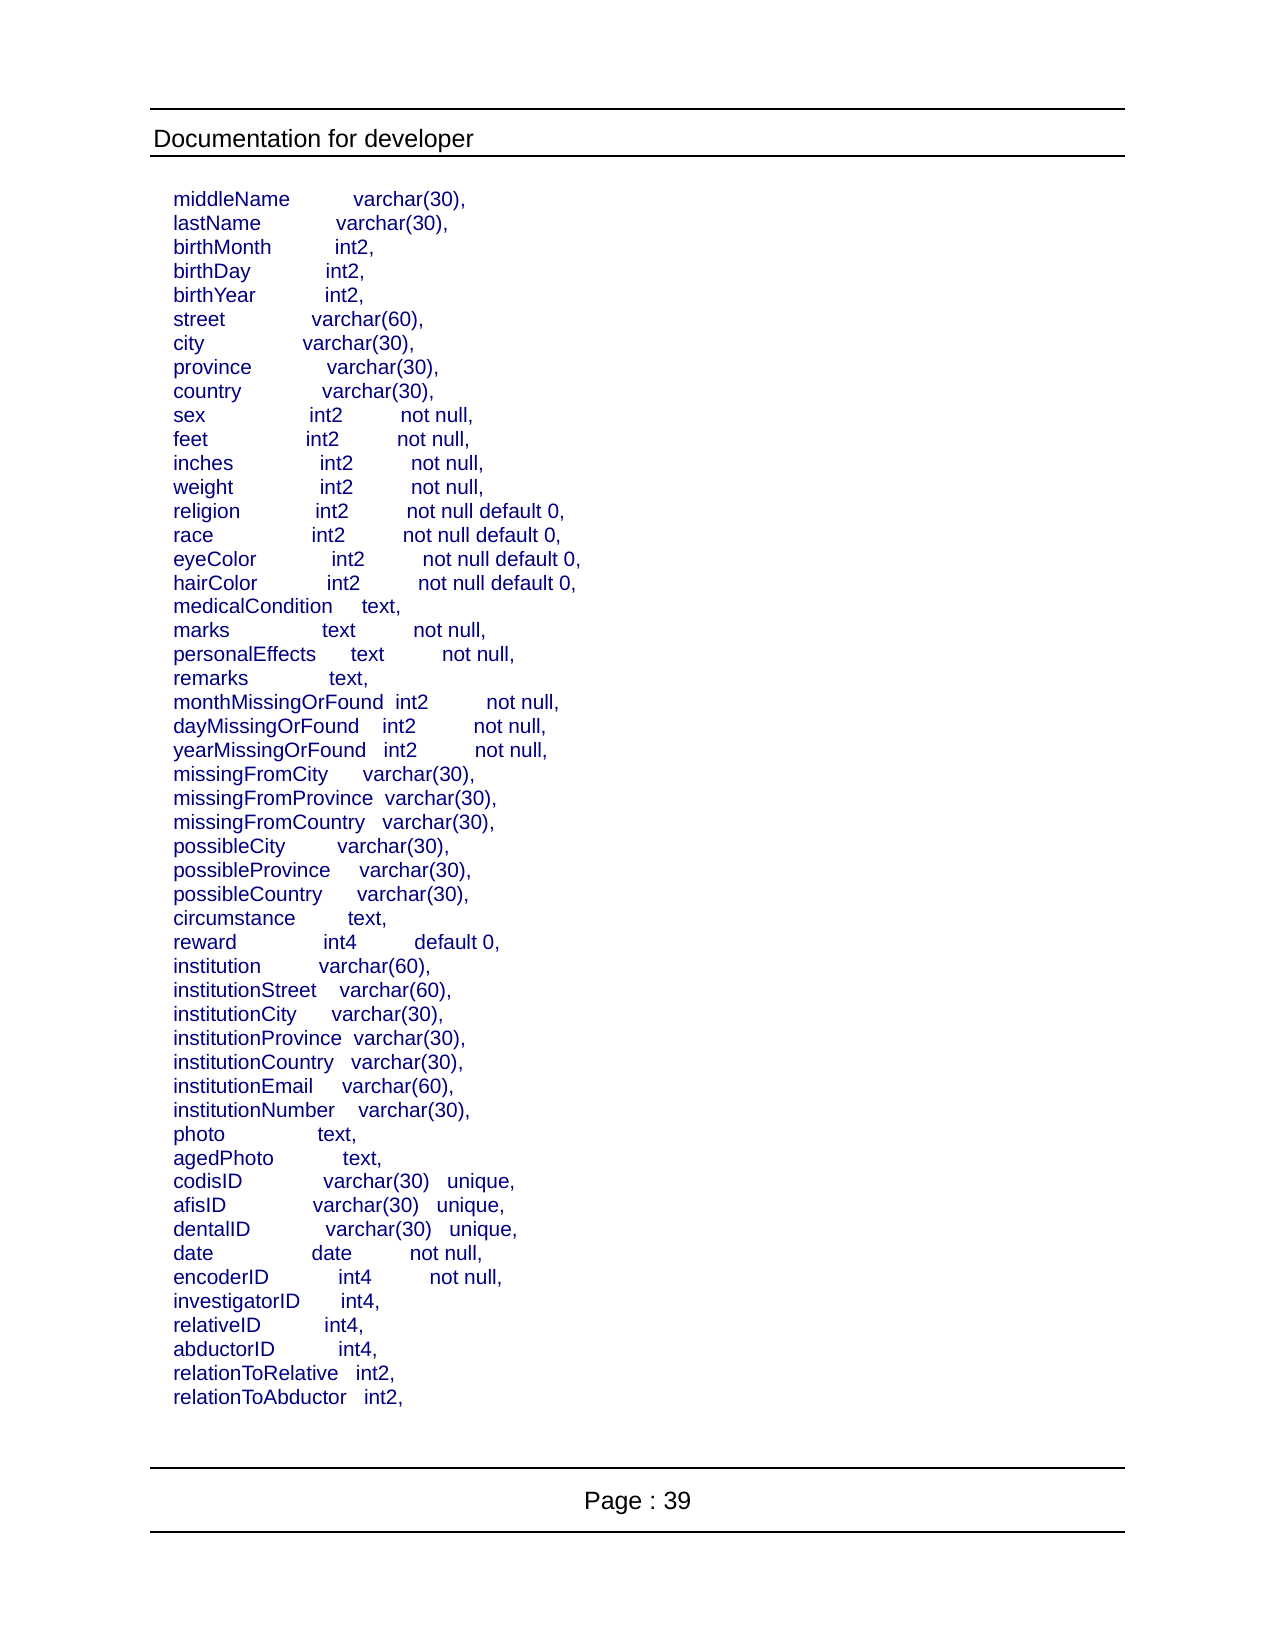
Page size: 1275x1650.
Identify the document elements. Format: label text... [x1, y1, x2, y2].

text inches int2 not null, [150, 451, 1125, 474]
text missingFromCountry varchar(30), [150, 810, 1125, 834]
text street varchar(60), [150, 307, 1125, 331]
text lastName varchar(30), [150, 211, 1125, 235]
text missingFromCity varchar(30), [150, 762, 1125, 786]
text personalEffects text not null, [150, 642, 1125, 666]
text city varchar(30), [150, 331, 1125, 355]
text photo text, [150, 1121, 1125, 1145]
text institutionEmail varchar(60), [150, 1073, 1125, 1097]
text province varchar(30), [150, 355, 1125, 379]
text circumstance text, [150, 906, 1125, 930]
text encoderID int4 not null, [150, 1265, 1125, 1289]
text race int2 not null default 0, [150, 522, 1125, 546]
text investigatorID int4, [150, 1289, 1125, 1313]
text dentalID varchar(30) unique, [150, 1217, 1125, 1241]
text middleName varchar(30), [150, 187, 1125, 211]
text institutionCountry varchar(30), [150, 1049, 1125, 1073]
text dayMissingOrFound int2 not null, [150, 714, 1125, 738]
text monthMissingOrFound int2 not null, [150, 690, 1125, 714]
text relativeID int4, [150, 1313, 1125, 1337]
text institution varchar(60), [150, 954, 1125, 978]
text codisID varchar(30) unique, [150, 1169, 1125, 1193]
text birthMonth int2, [150, 235, 1125, 259]
text religion int2 not null default 0, [150, 498, 1125, 522]
text remarks text, [150, 666, 1125, 690]
text feet int2 not null, [150, 427, 1125, 451]
text abductorID int4, [150, 1337, 1125, 1361]
text institutionCity varchar(30), [150, 1002, 1125, 1026]
text hairColor int2 not null default 0, [150, 570, 1125, 594]
text weight int2 not null, [150, 474, 1125, 498]
text agedPhoto text, [150, 1145, 1125, 1169]
text institutionStreet varchar(60), [150, 978, 1125, 1002]
text possibleCity varchar(30), [150, 834, 1125, 858]
text relationToAbductor int2, [150, 1385, 1125, 1409]
text possibleProvince varchar(30), [150, 858, 1125, 882]
text relationToRelative int2, [150, 1361, 1125, 1385]
text reward int4 default 0, [150, 930, 1125, 954]
text possibleCountry varchar(30), [150, 882, 1125, 906]
text country varchar(30), [150, 379, 1125, 403]
text medicalCondition text, [150, 594, 1125, 618]
text institutionNumber varchar(30), [150, 1097, 1125, 1121]
text birthYear int2, [150, 283, 1125, 307]
text afisID varchar(30) unique, [150, 1193, 1125, 1217]
text eyeColor int2 not null default 0, [150, 546, 1125, 570]
text sex int2 not null, [150, 403, 1125, 427]
text birthDay int2, [150, 259, 1125, 283]
text missingFromProvince varchar(30), [150, 786, 1125, 810]
text yearMissingOrFound int2 not null, [150, 738, 1125, 762]
text institutionProvince varchar(30), [150, 1026, 1125, 1049]
text date date not null, [150, 1241, 1125, 1265]
text marks text not null, [150, 618, 1125, 642]
